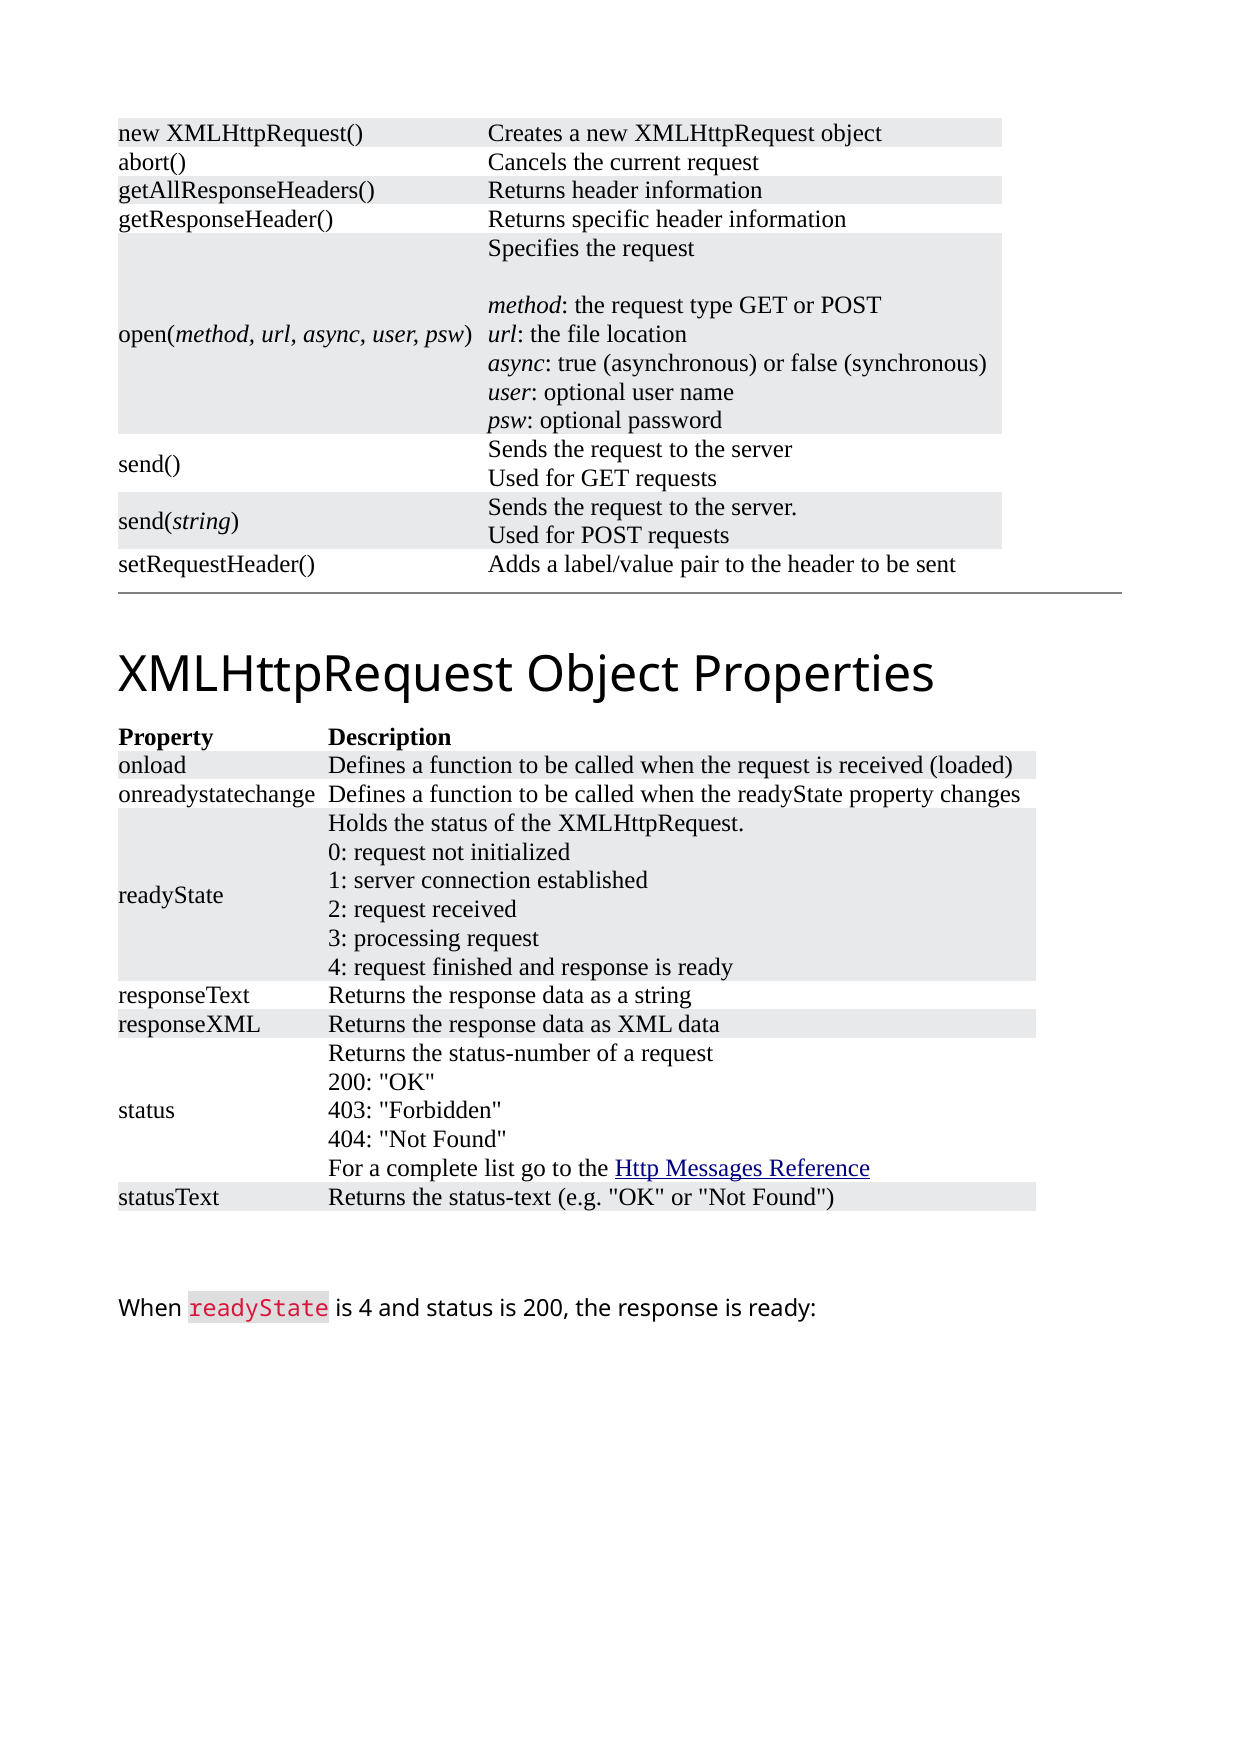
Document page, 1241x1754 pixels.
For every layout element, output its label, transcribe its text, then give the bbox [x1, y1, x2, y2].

table_cell new XMLHttpRequest() [118, 118, 488, 147]
table_cell readyState [118, 808, 328, 981]
table_cell getResponseHeader() [118, 204, 488, 233]
text When readyState is 4 and status is 200, the response is ready: [118, 1291, 1122, 1323]
table_header Property [118, 722, 328, 751]
table_cell send(string) [118, 492, 488, 549]
table_cell Sends the request to the server. Used for POST requests [488, 492, 1002, 549]
table_cell Returns header information [488, 176, 1002, 204]
table_cell Sends the request to the server Used for GET requests [488, 434, 1002, 492]
table_cell Returns the status-number of a request 200: "OK" 403: "Forbidden" 404: "Not Found" For a complete list go to the Http Messages Reference [328, 1038, 1036, 1182]
table_cell open(method, url, async, user, psw) [118, 233, 488, 434]
table_cell getAllResponseHeaders() [118, 176, 488, 204]
table_cell Defines a function to be called when the readyState property changes [328, 779, 1036, 808]
table_cell onload [118, 751, 328, 779]
table_cell Holds the status of the XMLHttpRequest. 0: request not initialized 1: server connection established 2: request received 3: processing request 4: request finished and response is ready [328, 808, 1036, 981]
table_cell setRequestHeader() [118, 549, 488, 578]
table_cell Returns specific header information [488, 204, 1002, 233]
table_cell status [118, 1038, 328, 1182]
table_cell send() [118, 434, 488, 492]
table_cell Defines a function to be called when the request is received (loaded) [328, 751, 1036, 779]
table_cell Returns the response data as XML data [328, 1009, 1036, 1038]
table_cell onreadystatechange [118, 779, 328, 808]
table_cell statusText [118, 1182, 328, 1211]
table_cell Creates a new XMLHttpRequest object [488, 118, 1002, 147]
table_cell Cancels the current request [488, 147, 1002, 176]
table_cell Specifies the request method: the request type GET or POST url: the file location async: true (asynchronous) or false (synchronous) user: optional user name psw: optional password [488, 233, 1002, 434]
table_cell Returns the response data as a string [328, 981, 1036, 1009]
table_cell Adds a label/value pair to the header to be sent [488, 549, 1002, 578]
table_cell responseXML [118, 1009, 328, 1038]
table_cell responseText [118, 981, 328, 1009]
table_cell Returns the status-text (e.g. "OK" or "Not Found") [328, 1182, 1036, 1211]
subtitle XMLHttpRequest Object Properties [118, 638, 1122, 706]
table_cell abort() [118, 147, 488, 176]
table_header Description [328, 722, 1036, 751]
